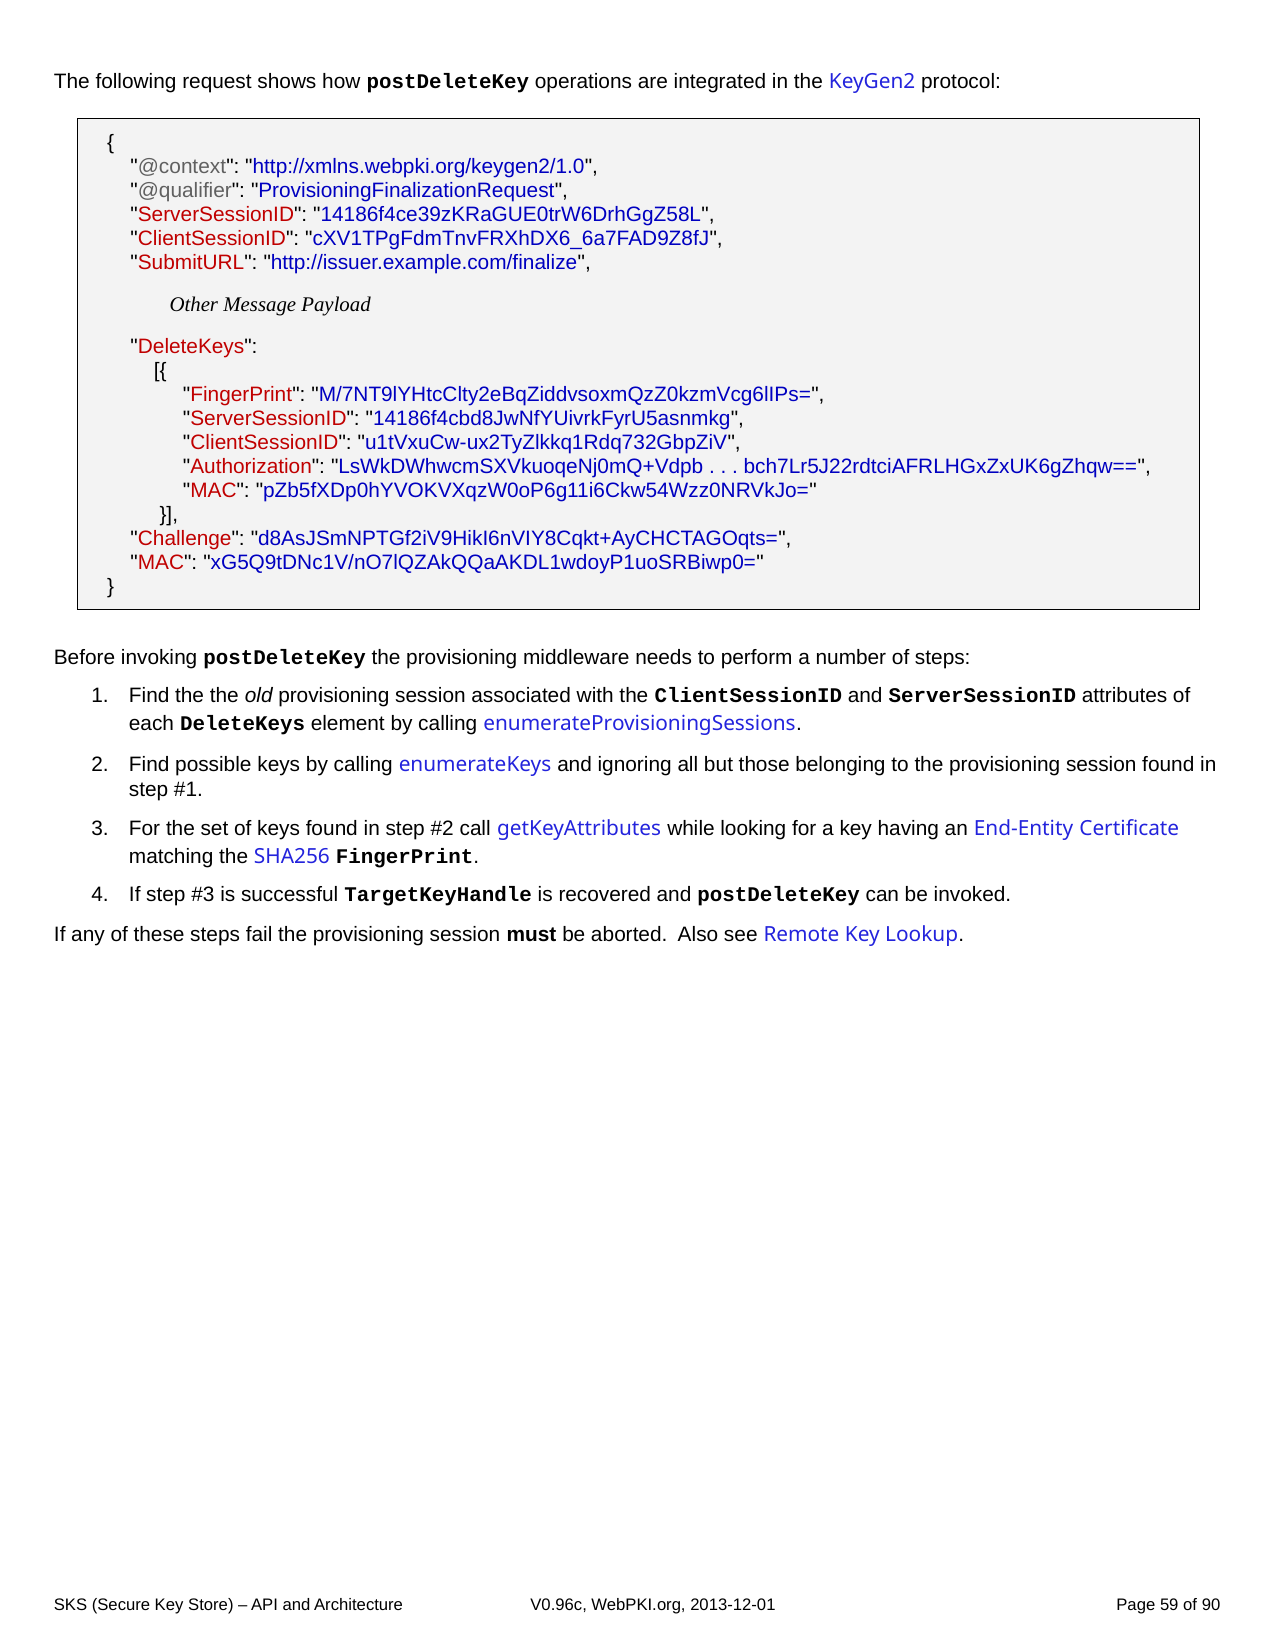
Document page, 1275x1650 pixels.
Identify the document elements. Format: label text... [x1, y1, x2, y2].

text The following request shows how postDeleteKey operations are integrated in the KeyGen2 protocol: [54, 66, 1221, 118]
list Find the the old provisioning session associated with the ClientSessionID and ServerSessionID attributes of each DeleteKeys element by calling enumerateProvisioningSessions. [91, 683, 1221, 737]
list If step #3 is successful TargetKeyHandle is recovered and postDeleteKey can be invoked. [91, 882, 1221, 908]
list For the set of keys found in step #2 call getKeyAttributes while looking for a key having an End-Entity Certificate matching the SHA256 FingerPrint. [91, 813, 1221, 870]
text Before invoking postDeleteKey the provisioning middleware needs to perform a number of steps: [54, 645, 1221, 671]
table_header { "@context": "http://xmlns.webpki.org/keygen2/1.0", "@qualifier": "ProvisioningFinalizationRequest", "ServerSessionID": "14186f4ce39zKRaGUE0trW6DrhGgZ58L", "ClientSessionID": "cXV1TPgFdmTnvFRXhDX6_6a7FAD9Z8fJ", "SubmitURL": "http://issuer.example.com/finalize", Other Message Payload "DeleteKeys": [{ "FingerPrint": "M/7NT9lYHtcClty2eBqZiddvsoxmQzZ0kzmVcg6lIPs=", "ServerSessionID": "14186f4cbd8JwNfYUivrkFyrU5asnmkg", "ClientSessionID": "u1tVxuCw-ux2TyZlkkq1Rdq732GbpZiV", "Authorization": "LsWkDWhwcmSXVkuoqeNj0mQ+Vdpb . . . bch7Lr5J22rdtciAFRLHGxZxUK6gZhqw==", "MAC": "pZb5fXDp0hYVOKVXqzW0oP6g11i6Ckw54Wzz0NRVkJo=" }], "Challenge": "d8AsJSmNPTGf2iV9HikI6nVIY8Cqkt+AyCHCTAGOqts=", "MAC": "xG5Q9tDNc1V/nO7lQZAkQQaAKDL1wdoyP1uoSRBiwp0=" } [78, 119, 1199, 609]
text If any of these steps fail the provisioning session must be aborted. Also see Remote Key Lookup. [54, 919, 1221, 948]
list Find possible keys by calling enumerateKeys and ignoring all but those belonging to the provisioning session found in step #1. [91, 749, 1221, 801]
